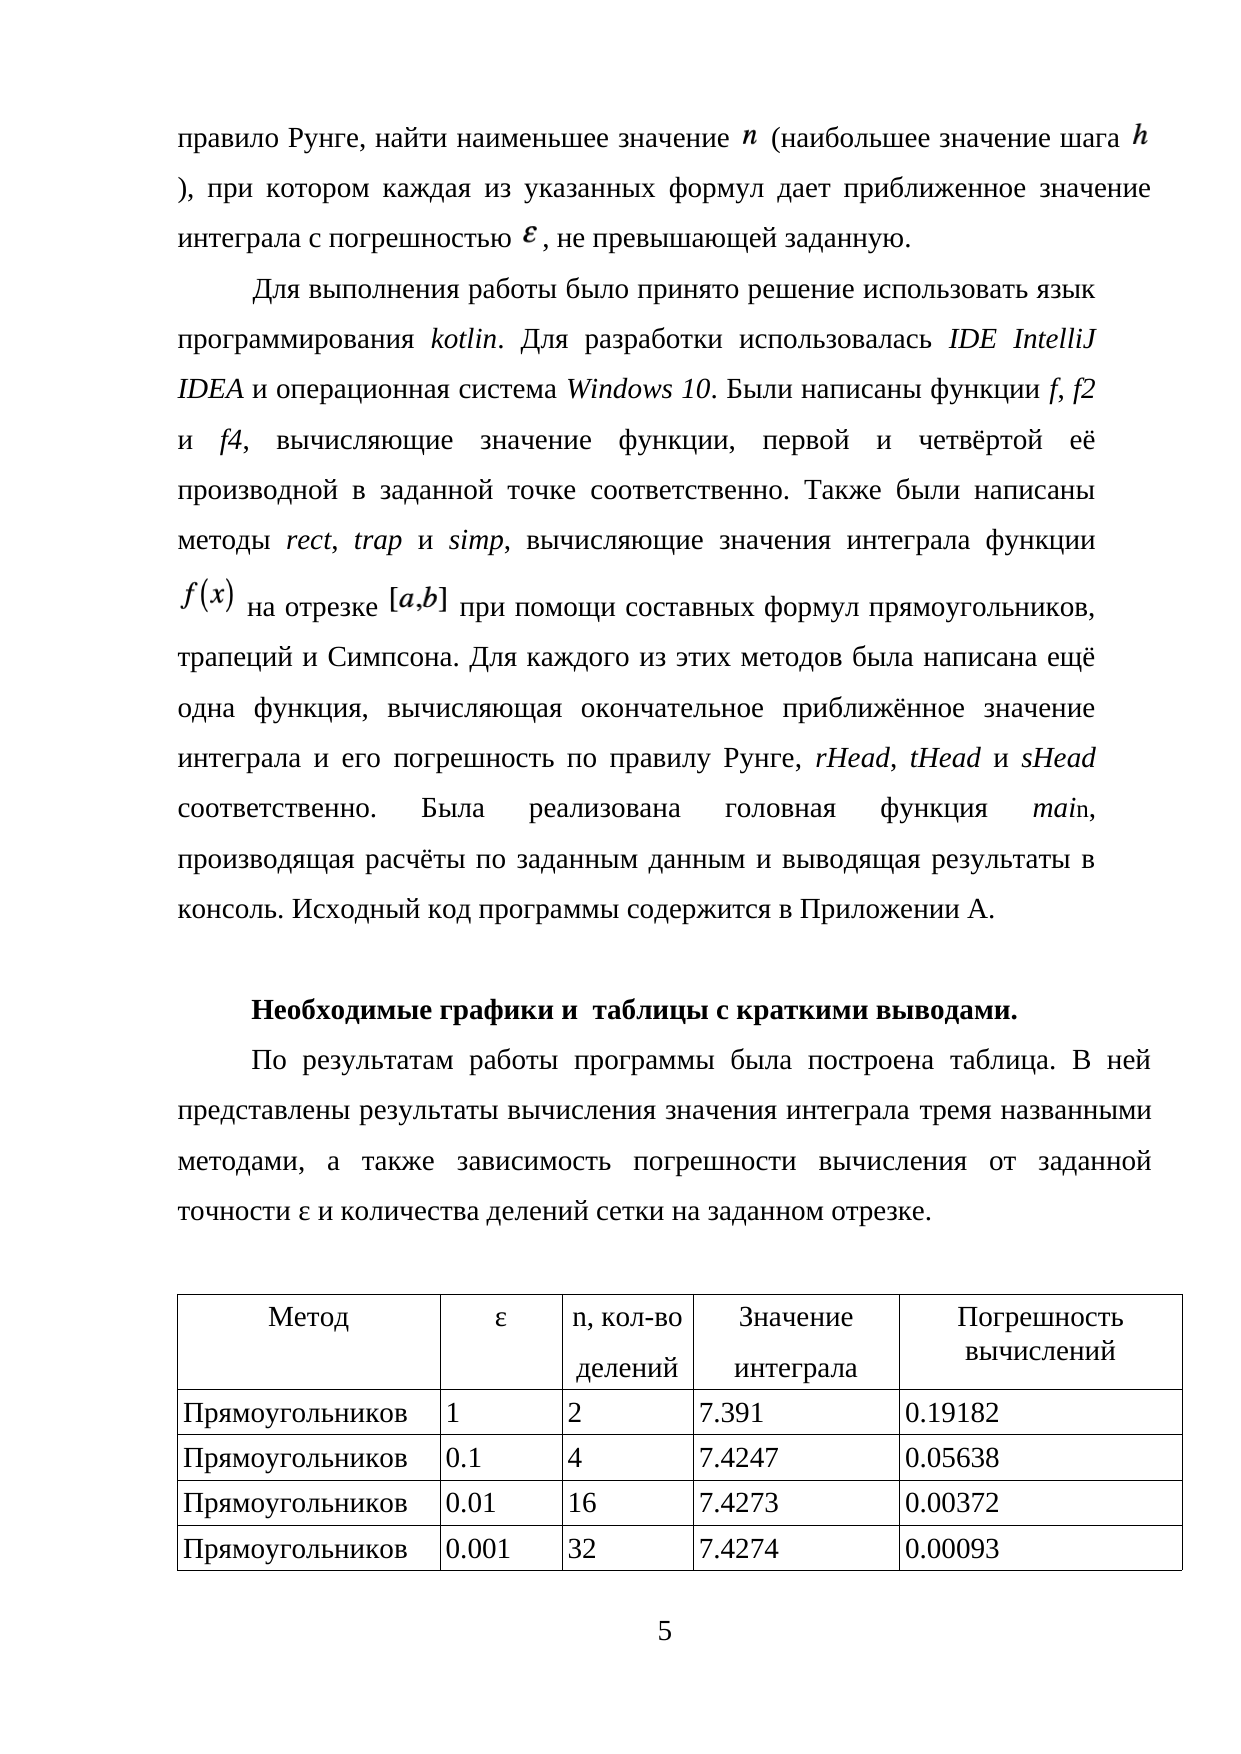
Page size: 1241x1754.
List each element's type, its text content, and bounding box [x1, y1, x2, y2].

table_cell 0.00093 [900, 1526, 1182, 1570]
table_cell Прямоугольников [178, 1435, 440, 1479]
table_cell 0.01 [441, 1481, 562, 1525]
table_cell 0.00372 [900, 1481, 1182, 1525]
picture [387, 581, 450, 617]
table_cell 0.001 [441, 1526, 562, 1570]
table_header Погрешность вычислений [900, 1295, 1182, 1389]
table_cell 0.1 [441, 1435, 562, 1479]
text Для выполнения работы было принято решение использовать язык программирования kotlin. Для разработки использовалась IDE IntelliJ IDEA и операционная система Windows 10. Были написаны функции f, f2 и f4, вычисляющие значение функции, первой и четвёртой её производной в заданной точке соответственно. Также были написаны методы rect, trap и simp, вычисляющие значения интеграла функции на отрезке при помощи составных формул прямоугольников, трапеций и Симпсона. Для каждого из этих методов была написана ещё одна функция, вычисляющая окончательное приближённое значение интеграла и его погрешность по правилу Рунге, rHead, tHead и sHead соответственно. Была реализована головная функция main, производящая расчёты по заданным данным и выводящая результаты в консоль. Исходный код программы содержится в Приложении А. [177, 271, 1096, 925]
table_cell 0.19182 [900, 1390, 1182, 1434]
table_cell 4 [563, 1435, 693, 1479]
table_cell 7.4247 [694, 1435, 899, 1479]
text Необходимые графики и таблицы с краткими выводами. [177, 992, 1152, 1025]
table_cell 7.4273 [694, 1481, 899, 1525]
table_cell 0.05638 [900, 1435, 1182, 1479]
table_cell Прямоугольников [178, 1481, 440, 1525]
table_cell 7.391 [694, 1390, 899, 1434]
table_header Значение интеграла [694, 1295, 899, 1389]
picture [1129, 118, 1153, 148]
table_cell 32 [563, 1526, 693, 1570]
table_cell 16 [563, 1481, 693, 1525]
text правило Рунге, найти наименьшее значение (наибольшее значение шага ), при котором каждая из указанных формул дает приближенное значение интеграла с погрешностью , не превышающей заданную. [177, 118, 1152, 254]
table_cell 1 [441, 1390, 562, 1434]
table_cell 7.4274 [694, 1526, 899, 1570]
table_header ε [441, 1295, 562, 1389]
table_header n, кол-во делений [563, 1295, 693, 1389]
picture [739, 124, 762, 148]
table_cell Прямоугольников [178, 1390, 440, 1434]
picture [519, 222, 542, 248]
picture [177, 572, 238, 617]
text По результатам работы программы была построена таблица. В ней представлены результаты вычисления значения интеграла тремя названными методами, а также зависимость погрешности вычисления от заданной точности ε и количества делений сетки на заданном отрезке. [177, 1042, 1152, 1227]
table_cell 2 [563, 1390, 693, 1434]
table_cell Прямоугольников [178, 1526, 440, 1570]
table_header Метод [178, 1295, 440, 1389]
